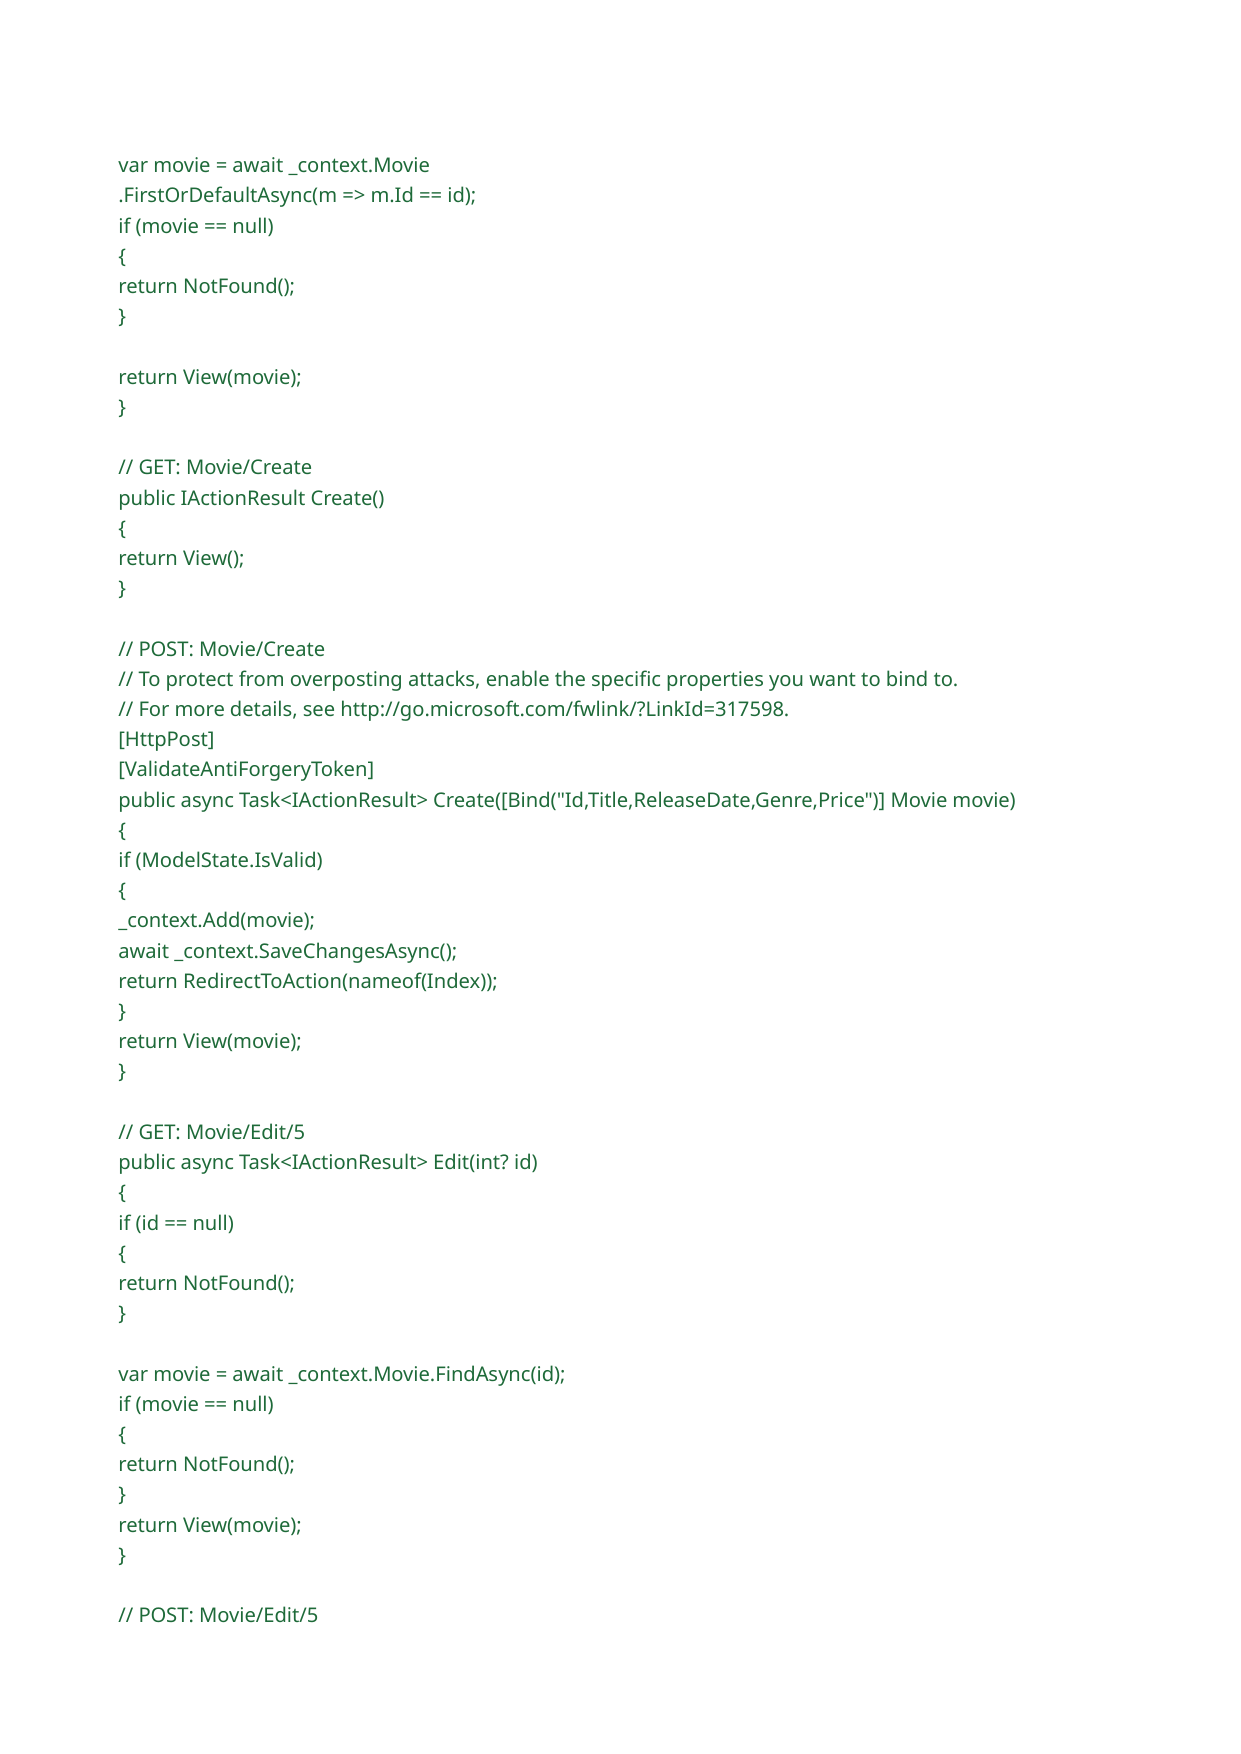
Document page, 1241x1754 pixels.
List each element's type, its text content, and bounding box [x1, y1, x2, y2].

text { [118, 1236, 1122, 1266]
text return NotFound(); [118, 1266, 1122, 1296]
text var movie = await _context.Movie [118, 148, 1122, 178]
text { [118, 873, 1122, 903]
text // To protect from overposting attacks, enable the specific properties you want to bind to. [118, 662, 1122, 692]
text public async Task<IActionResult> Create([Bind("Id,Title,ReleaseDate,Genre,Price")] Movie movie) [118, 783, 1122, 813]
text return RedirectToAction(nameof(Index)); [118, 964, 1122, 994]
text [ValidateAntiForgeryToken] [118, 752, 1122, 783]
text return NotFound(); [118, 269, 1122, 299]
text _context.Add(movie); [118, 903, 1122, 934]
text { [118, 511, 1122, 541]
text // GET: Movie/Edit/5 [118, 1115, 1122, 1145]
text // POST: Movie/Edit/5 [118, 1598, 1122, 1628]
text if (movie == null) [118, 1387, 1122, 1417]
text return View(movie); [118, 360, 1122, 390]
text } [118, 994, 1122, 1024]
text var movie = await _context.Movie.FindAsync(id); [118, 1357, 1122, 1387]
text if (ModelState.IsValid) [118, 843, 1122, 873]
text .FirstOrDefaultAsync(m => m.Id == id); [118, 178, 1122, 209]
text { [118, 813, 1122, 843]
text { [118, 1175, 1122, 1206]
text } [118, 1477, 1122, 1508]
text // For more details, see http://go.microsoft.com/fwlink/?LinkId=317598. [118, 692, 1122, 722]
text // POST: Movie/Create [118, 632, 1122, 662]
text if (movie == null) [118, 209, 1122, 239]
text public async Task<IActionResult> Edit(int? id) [118, 1145, 1122, 1175]
text } [118, 1538, 1122, 1568]
text } [118, 390, 1122, 420]
text return View(movie); [118, 1024, 1122, 1054]
text } [118, 1296, 1122, 1326]
text { [118, 239, 1122, 269]
text [HttpPost] [118, 722, 1122, 752]
text await _context.SaveChangesAsync(); [118, 934, 1122, 964]
text public IActionResult Create() [118, 481, 1122, 511]
text { [118, 1417, 1122, 1447]
text } [118, 1054, 1122, 1085]
text return NotFound(); [118, 1447, 1122, 1477]
text } [118, 571, 1122, 601]
text return View(movie); [118, 1508, 1122, 1538]
text // GET: Movie/Create [118, 450, 1122, 481]
text } [118, 299, 1122, 329]
text return View(); [118, 541, 1122, 571]
text if (id == null) [118, 1206, 1122, 1236]
